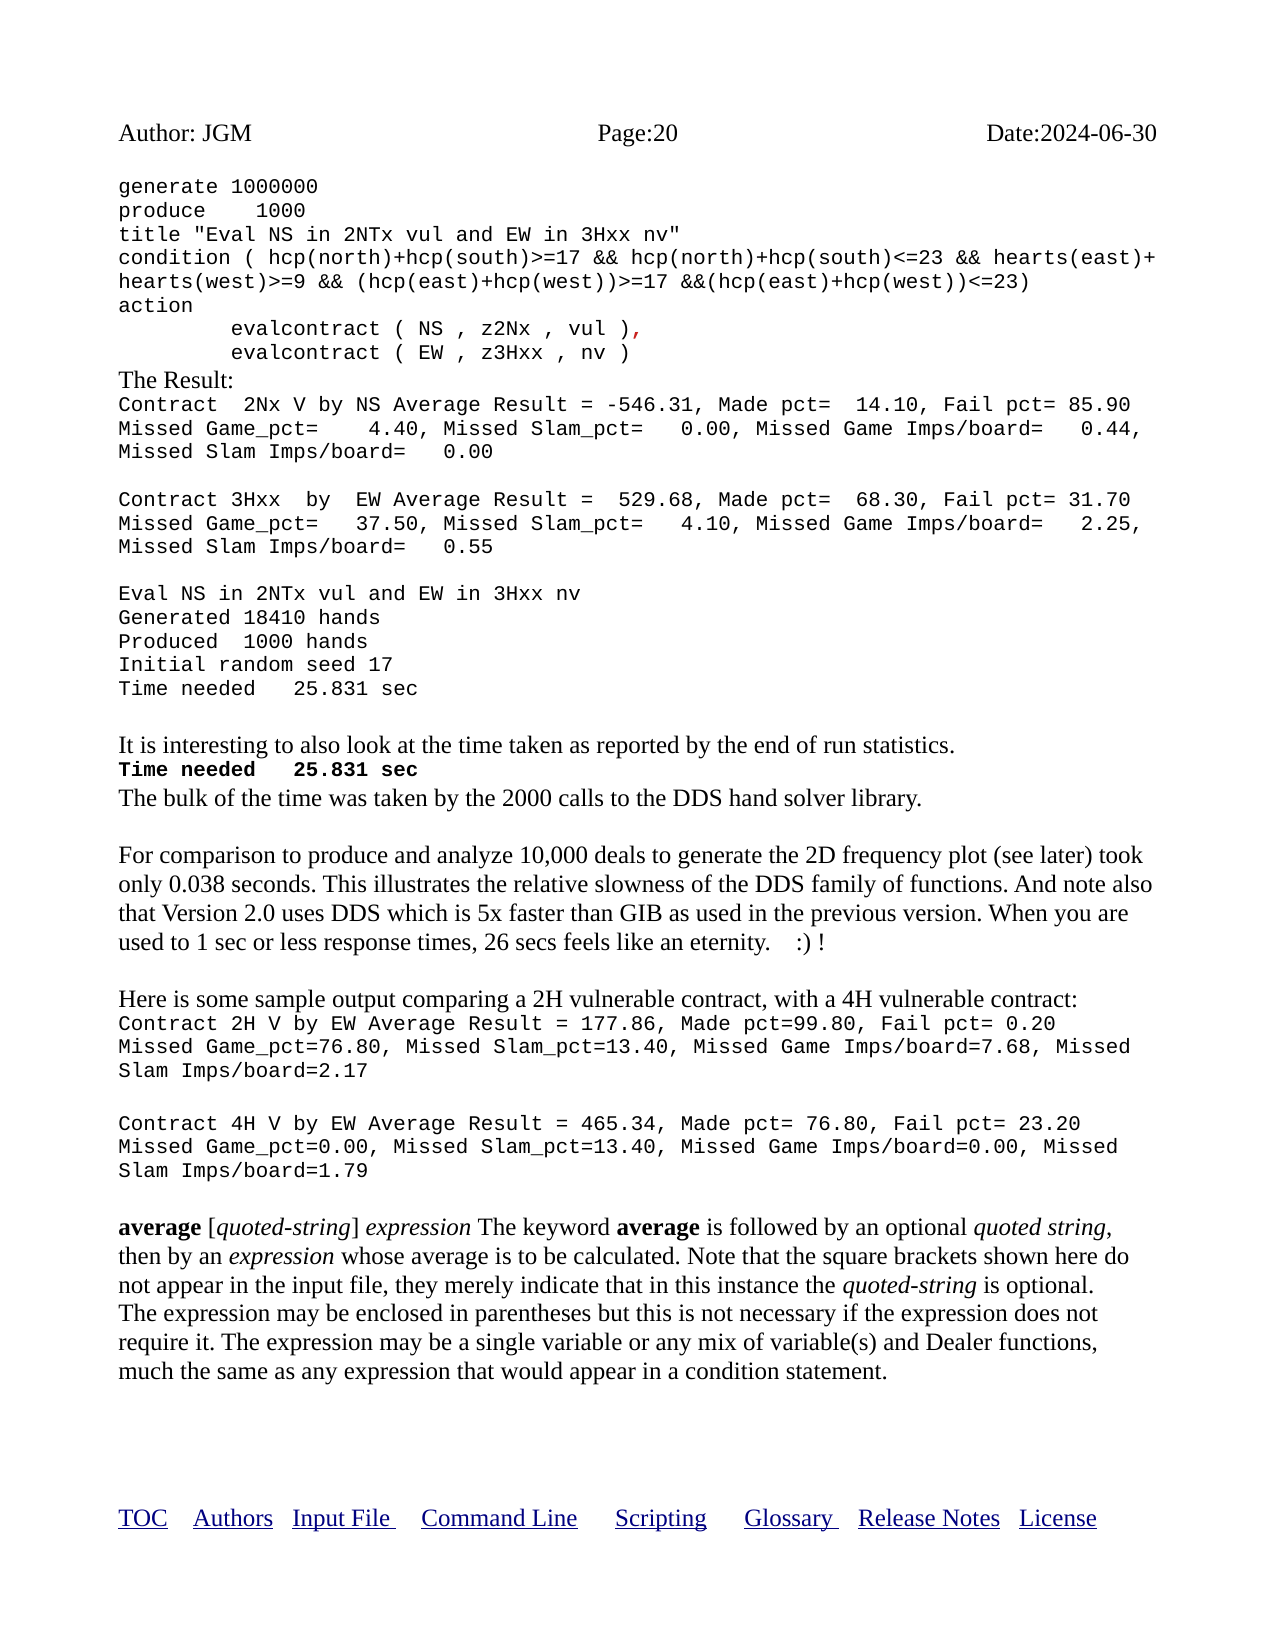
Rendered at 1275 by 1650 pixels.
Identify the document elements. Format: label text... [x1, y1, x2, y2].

text Contract 2Nx V by NS Average Result = -546.31, Made pct= 14.10, Fail pct= 85.90 [118, 394, 1157, 418]
text Contract 2H V by EW Average Result = 177.86, Made pct=99.80, Fail pct= 0.20 [118, 1013, 1157, 1036]
text produce 1000 [118, 200, 1157, 224]
text evalcontract ( NS , z2Nx , vul ), [118, 318, 1157, 342]
text The bulk of the time was taken by the 2000 calls to the DDS hand solver library. [118, 783, 1157, 812]
text action [118, 294, 1157, 318]
text hearts(west)>=9 && (hcp(east)+hcp(west))>=17 &&(hcp(east)+hcp(west))<=23) [118, 271, 1157, 294]
text Generated 18410 hands [118, 607, 1157, 631]
text Here is some sample output comparing a 2H vulnerable contract, with a 4H vulnerable contract: [118, 984, 1157, 1013]
text Missed Game_pct= 4.40, Missed Slam_pct= 0.00, Missed Game Imps/board= 0.44, Missed Slam Imps/board= 0.00 [118, 418, 1157, 465]
text Missed Game_pct=76.80, Missed Slam_pct=13.40, Missed Game Imps/board=7.68, Missed Slam Imps/board=2.17 [118, 1036, 1157, 1084]
text condition ( hcp(north)+hcp(south)>=17 && hcp(north)+hcp(south)<=23 && hearts(east)+ [118, 247, 1157, 271]
text title "Eval NS in 2NTx vul and EW in 3Hxx nv" [118, 224, 1157, 247]
text Contract 3Hxx by EW Average Result = 529.68, Made pct= 68.30, Fail pct= 31.70 [118, 489, 1157, 512]
text Initial random seed 17 [118, 654, 1157, 678]
text Produced 1000 hands [118, 631, 1157, 654]
text The Result: [118, 366, 1157, 394]
text It is interesting to also look at the time taken as reported by the end of run statistics. [118, 730, 1157, 759]
text Time needed 25.831 sec [118, 678, 1157, 702]
text For comparison to produce and analyze 10,000 deals to generate the 2D frequency plot (see later) took only 0.038 seconds. This illustrates the relative slowness of the DDS family of functions. And note also that Version 2.0 uses DDS which is 5x faster than GIB as used in the previous version. When you are used to 1 sec or less response times, 26 secs feels like an eternity. :) ! [118, 840, 1157, 955]
text Eval NS in 2NTx vul and EW in 3Hxx nv [118, 583, 1157, 607]
text Time needed 25.831 sec [118, 759, 1157, 783]
text Missed Game_pct= 37.50, Missed Slam_pct= 4.10, Missed Game Imps/board= 2.25, Missed Slam Imps/board= 0.55 [118, 512, 1157, 560]
text average [quoted-string] expression The keyword average is followed by an optional quoted string, then by an expression whose average is to be calculated. Note that the square brackets shown here do not appear in the input file, they merely indicate that in this instance the quoted-string is optional. [118, 1212, 1157, 1298]
text Missed Game_pct=0.00, Missed Slam_pct=13.40, Missed Game Imps/board=0.00, Missed Slam Imps/board=1.79 [118, 1136, 1157, 1183]
text The expression may be enclosed in parentheses but this is not necessary if the expression does not require it. The expression may be a single variable or any mix of variable(s) and Dealer functions, much the same as any expression that would appear in a condition statement. [118, 1298, 1157, 1385]
text Contract 4H V by EW Average Result = 465.34, Made pct= 76.80, Fail pct= 23.20 [118, 1112, 1157, 1136]
text generate 1000000 [118, 176, 1157, 200]
text evalcontract ( EW , z3Hxx , nv ) [118, 342, 1157, 366]
